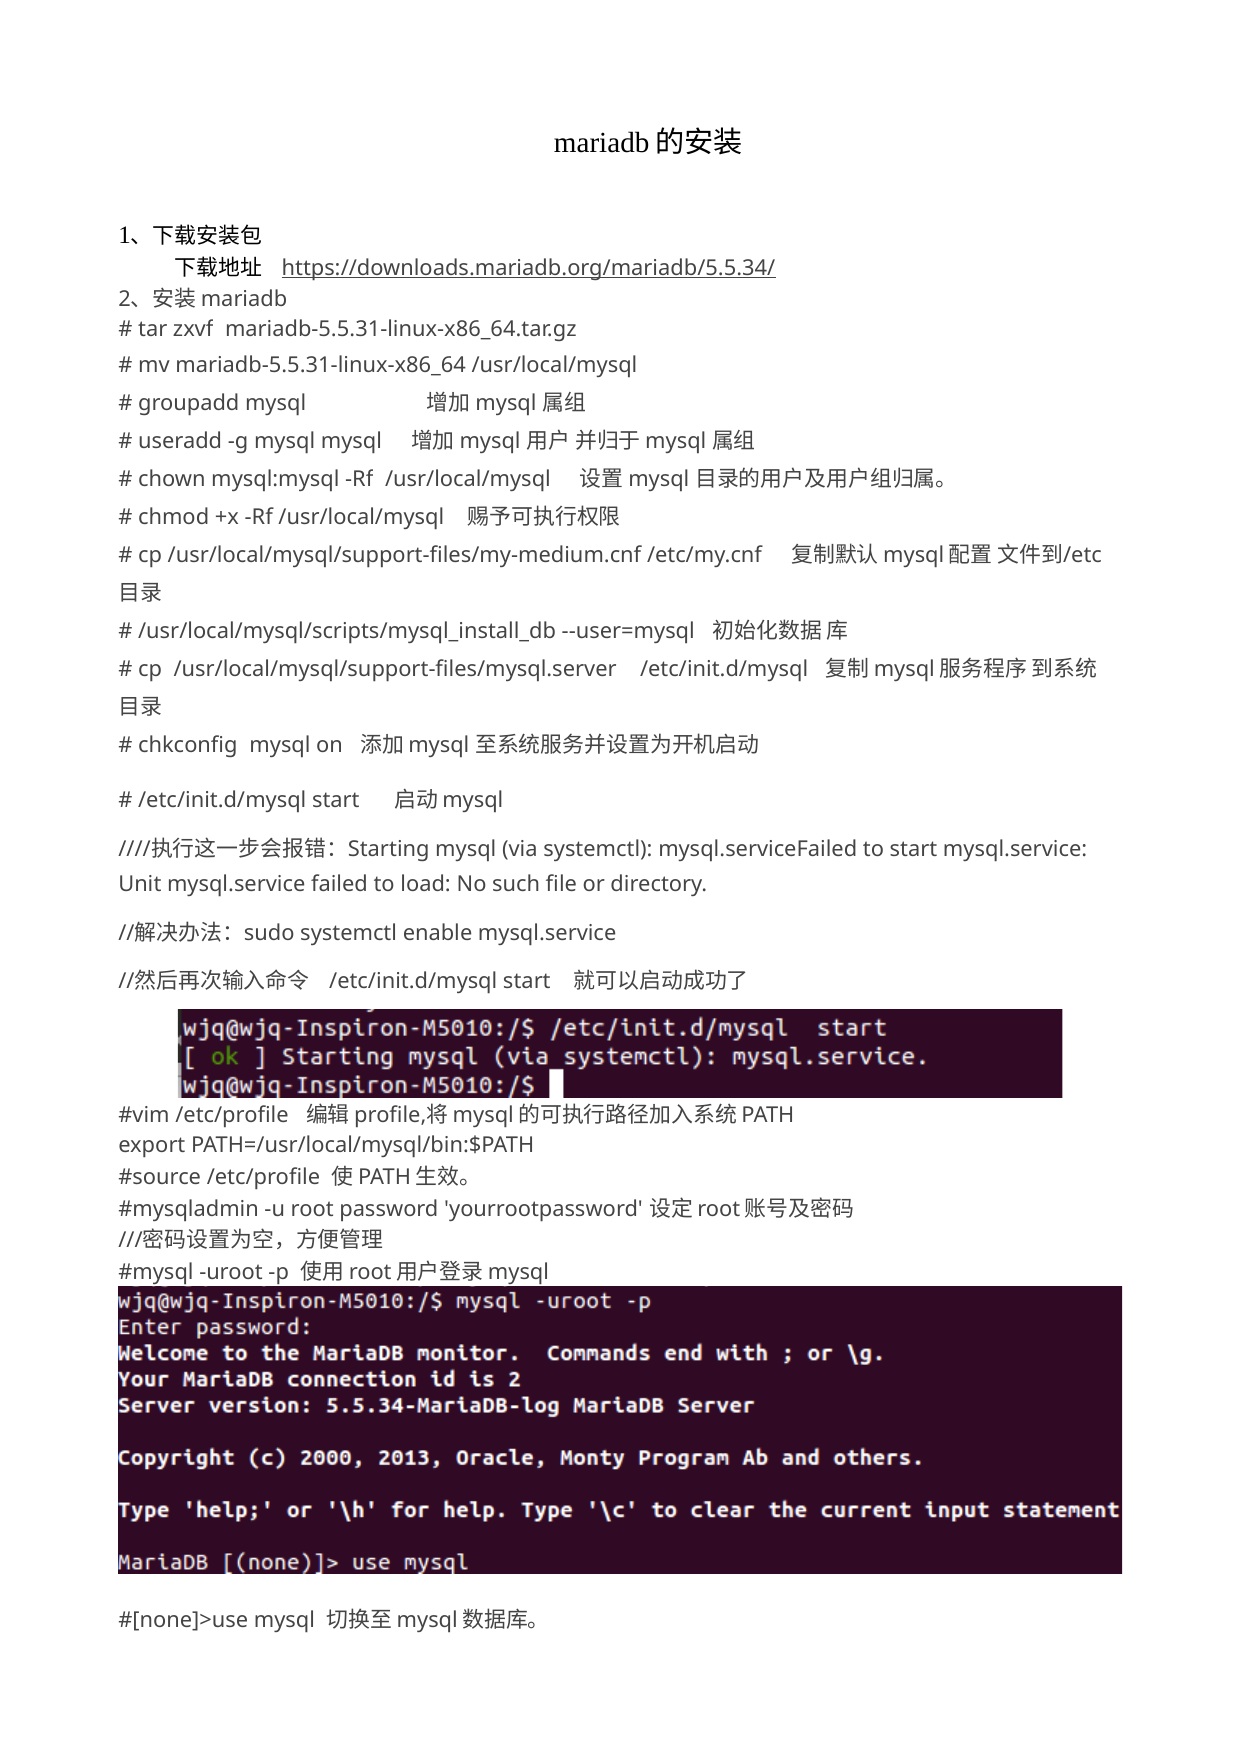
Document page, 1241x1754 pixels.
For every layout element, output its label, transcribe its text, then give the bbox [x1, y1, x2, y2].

text 下载地址 https://downloads.mariadb.org/mariadb/5.5.34/ [118, 249, 1122, 281]
text #[none]>use mysql 切换至mysql数据库。 [118, 1602, 1122, 1634]
text #vim /etc/profile 编辑profile,将mysql的可执行路径加入系统PATH export PATH=/usr/local/mysql/bin:$PATH #source /etc/profile 使PATH生效。 #mysqladmin -u root password 'yourrootpassword' 设定root账号及密码 [118, 1010, 1122, 1222]
text //解决办法：sudo systemctl enable mysql.service [118, 912, 1122, 946]
text 1、下载安装包 [118, 218, 1122, 249]
text mariadb的安装 [118, 118, 1122, 160]
picture [177, 1009, 1063, 1098]
text 2、安装mariadb [118, 281, 1122, 313]
text //然后再次输入命令 /etc/init.d/mysql start 就可以启动成功了 [118, 961, 1122, 995]
text # tar zxvf mariadb-5.5.31-linux-x86_64.tar.gz # mv mariadb-5.5.31-linux-x86_64 /usr/local/mysql # groupadd mysql 增加 mysql 属组 # useradd -g mysql mysql 增加 mysql 用户 并归于mysql 属组 # chown mysql:mysql -Rf /usr/local/mysql 设置 mysql 目录的用户及用户组归属。 # chmod +x -Rf /usr/local/mysql 赐予可执行权限 # cp /usr/local/mysql/support-files/my-medium.cnf /etc/my.cnf 复制默认mysql配置 文件到/etc 目录 # /usr/local/mysql/scripts/mysql_install_db --user=mysql 初始化数据 库 # cp /usr/local/mysql/support-files/mysql.server /etc/init.d/mysql 复制mysql服务程序 到系统 目录 # chkconfig mysql on 添加mysql 至系统服务并设置为开机启动 [118, 313, 1122, 759]
text # /etc/init.d/mysql start 启动mysql [118, 779, 1122, 814]
text ////执行这一步会报错：Starting mysql (via systemctl): mysql.serviceFailed to start mysql.service: Unit mysql.service failed to load: No such file or directory. [118, 828, 1122, 897]
text ///密码设置为空，方便管理 [118, 1222, 1122, 1254]
picture [118, 1286, 1123, 1574]
text #mysql -uroot -p 使用root用户登录mysql [118, 1254, 1122, 1286]
